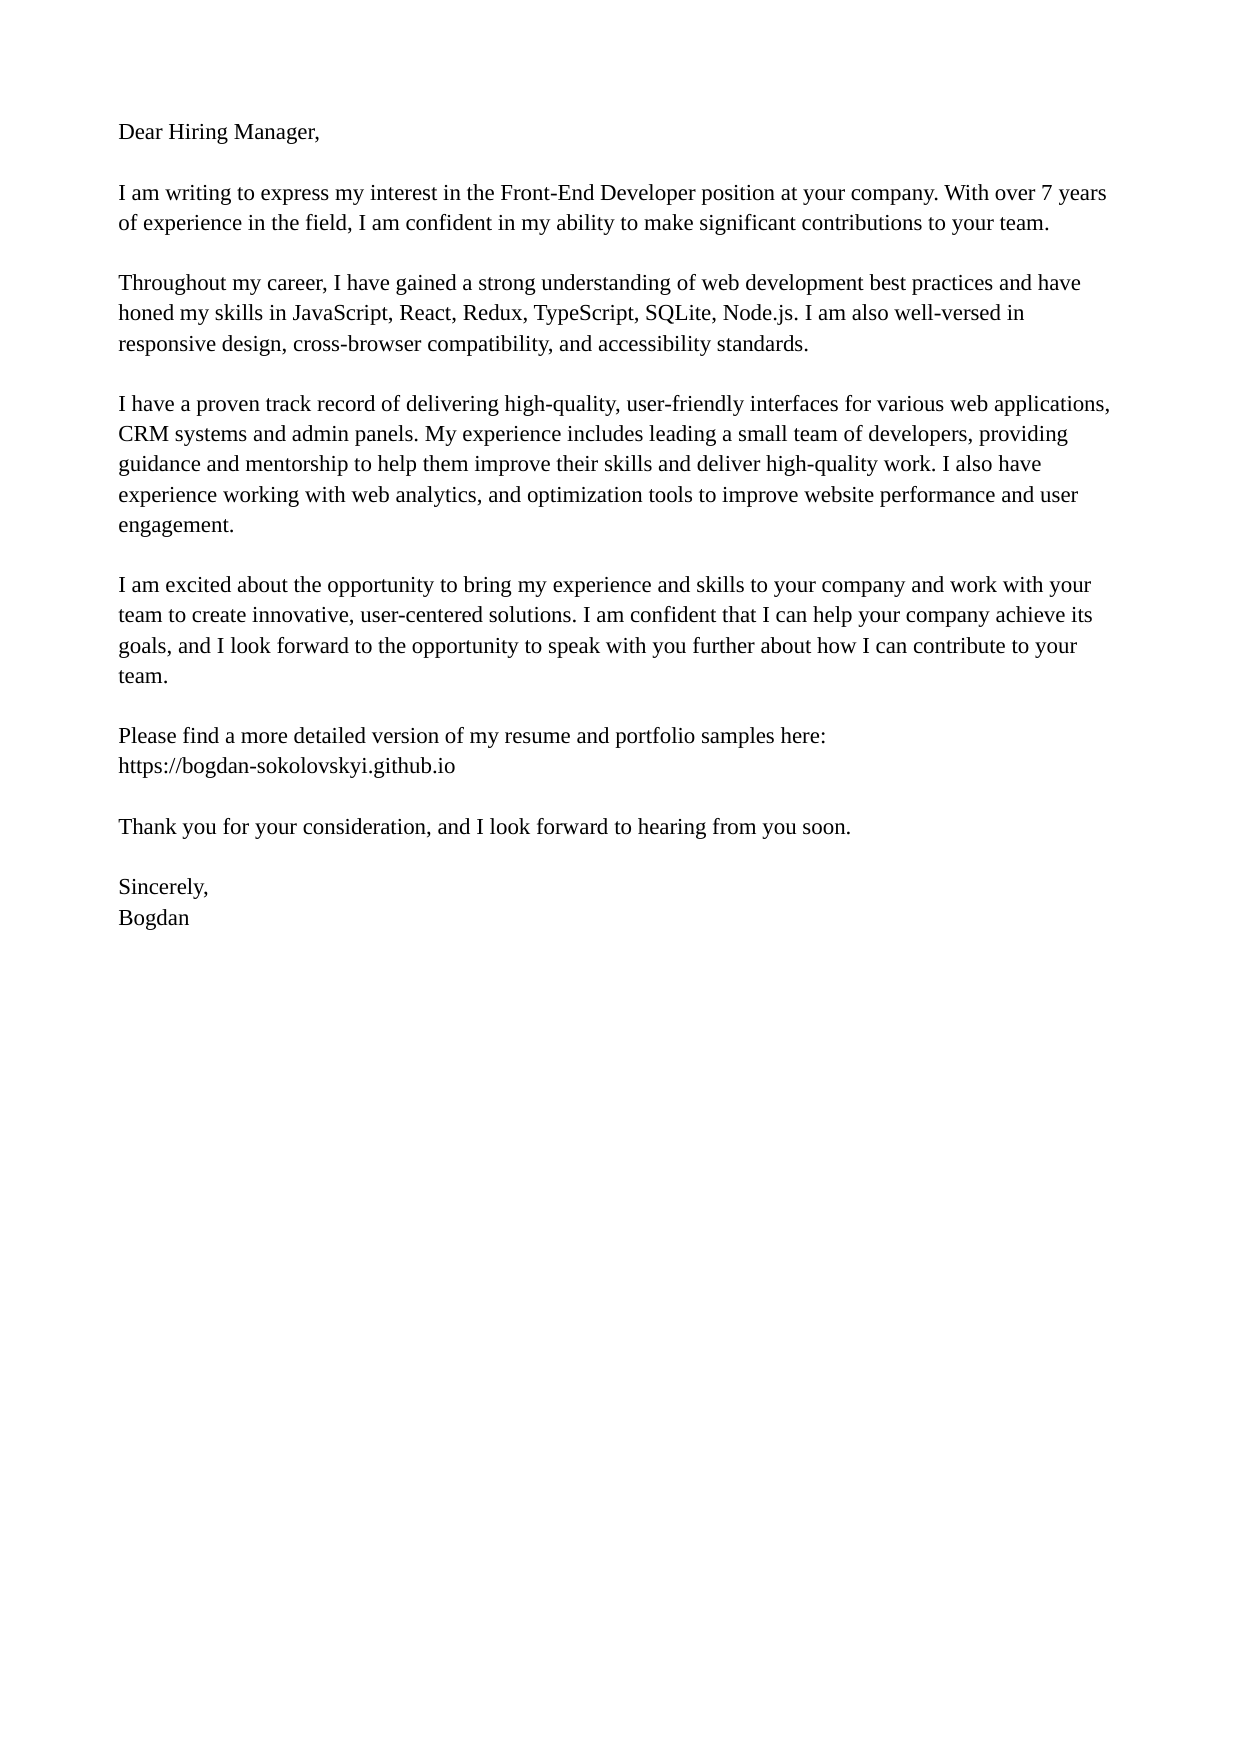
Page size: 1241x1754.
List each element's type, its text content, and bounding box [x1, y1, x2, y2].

text I am writing to express my interest in the Front-End Developer position at your company. With over 7 years of experience in the field, I am confident in my ability to make significant contributions to your team. [118, 178, 1122, 235]
text Throughout my career, I have gained a strong understanding of web development best practices and have honed my skills in JavaScript, React, Redux, TypeScript, SQLite, Node.js. I am also well-versed in responsive design, cross-browser compatibility, and accessibility standards. [118, 269, 1122, 356]
text Please find a more detailed version of my resume and portfolio samples here: [118, 722, 1122, 749]
text I am excited about the opportunity to bring my experience and skills to your company and work with your team to create innovative, user-centered solutions. I am confident that I can help your company achieve its goals, and I look forward to the opportunity to speak with you further about how I can contribute to your team. [118, 571, 1122, 688]
text Bogdan [118, 903, 1122, 930]
text Dear Hiring Manager, [118, 118, 1122, 144]
text Thank you for your consideration, and I look forward to hearing from you soon. [118, 813, 1122, 839]
text Sincerely, [118, 873, 1122, 900]
text I have a proven track record of delivering high-quality, user-friendly interfaces for various web applications, CRM systems and admin panels. My experience includes leading a small team of developers, providing guidance and mentorship to help them improve their skills and deliver high-quality work. I also have experience working with web analytics, and optimization tools to improve website performance and user engagement. [118, 390, 1122, 537]
text https://bogdan-sokolovskyi.github.io [118, 752, 1122, 779]
